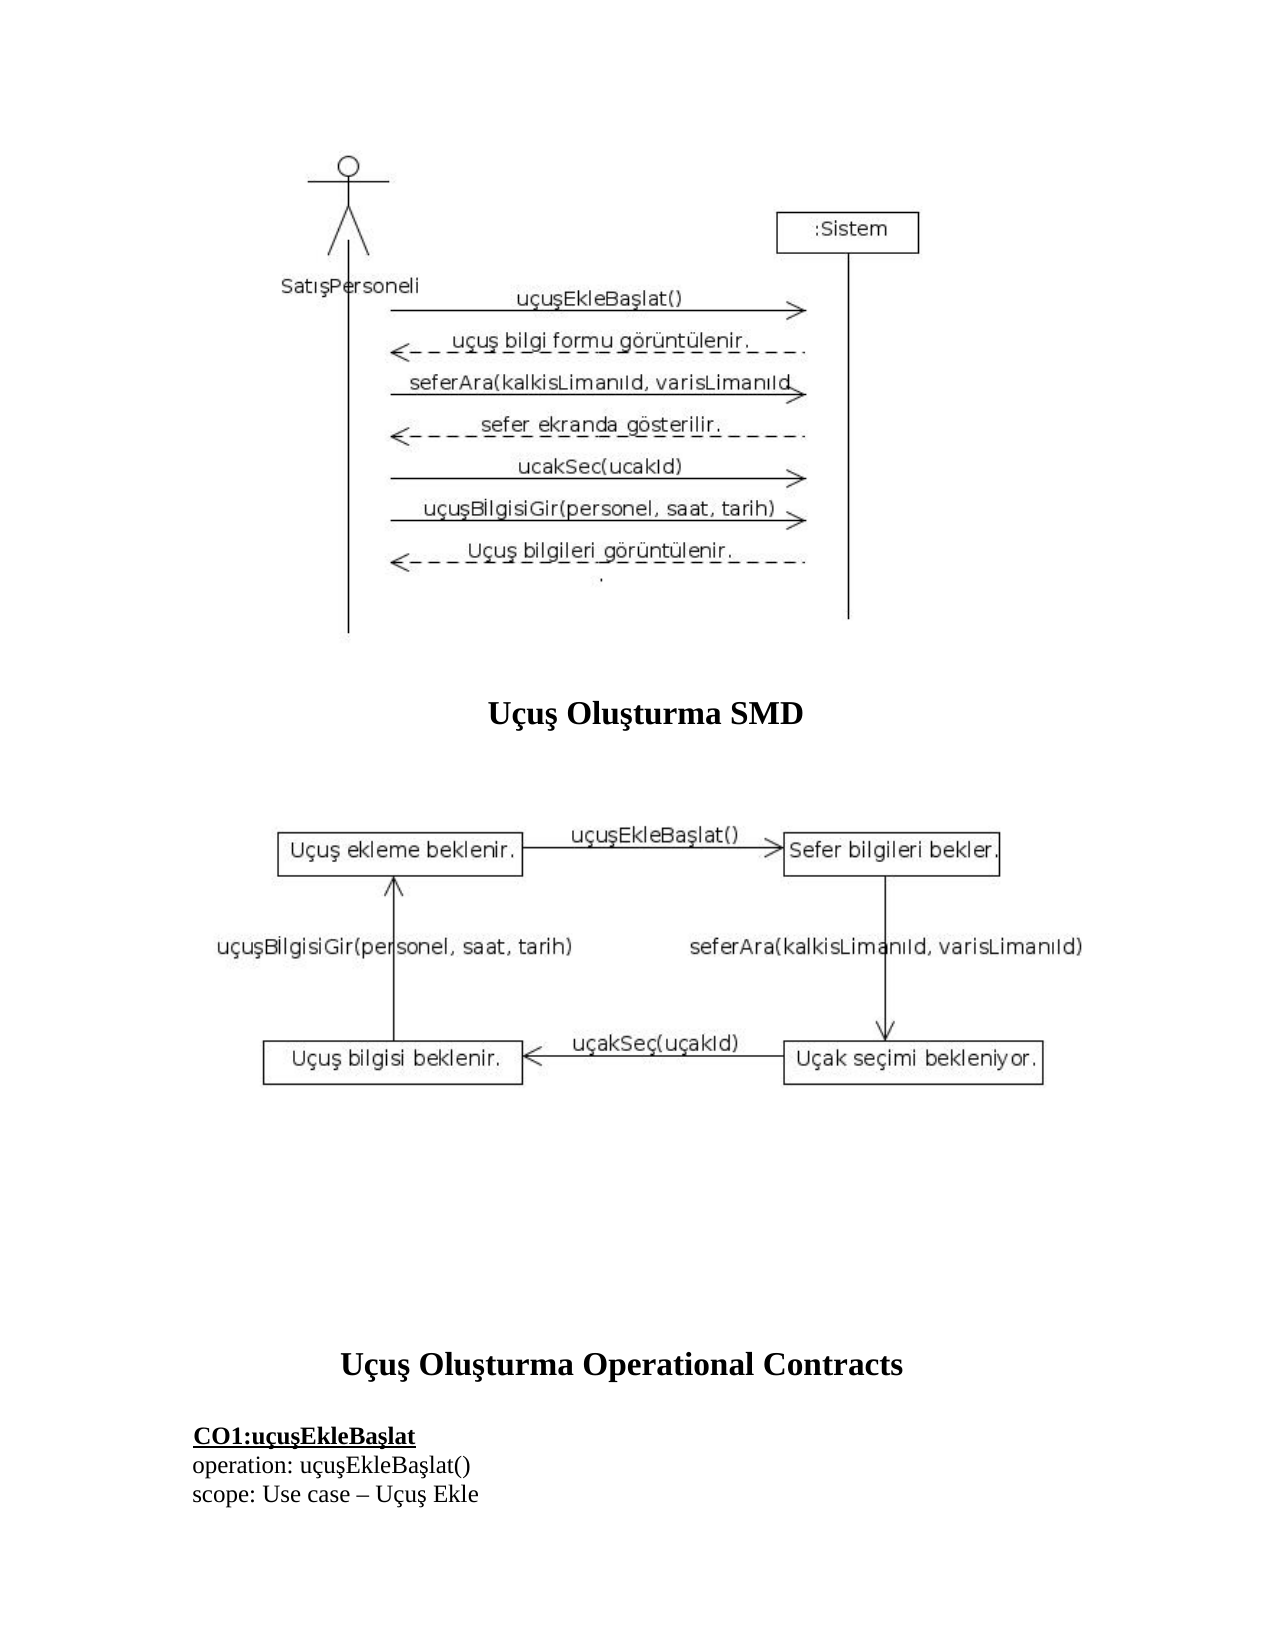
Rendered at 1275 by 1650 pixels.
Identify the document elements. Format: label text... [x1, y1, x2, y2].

text Uçuş Oluşturma Operational Contracts [118, 1344, 1157, 1383]
text CO1:uçuşEkleBaşlat operation: uçuşEkleBaşlat() scope: Use case – Uçuş Ekle [118, 1421, 1157, 1507]
picture [133, 743, 1145, 1115]
text Uçuş Oluşturma SMD [118, 693, 1157, 731]
picture [248, 128, 948, 688]
